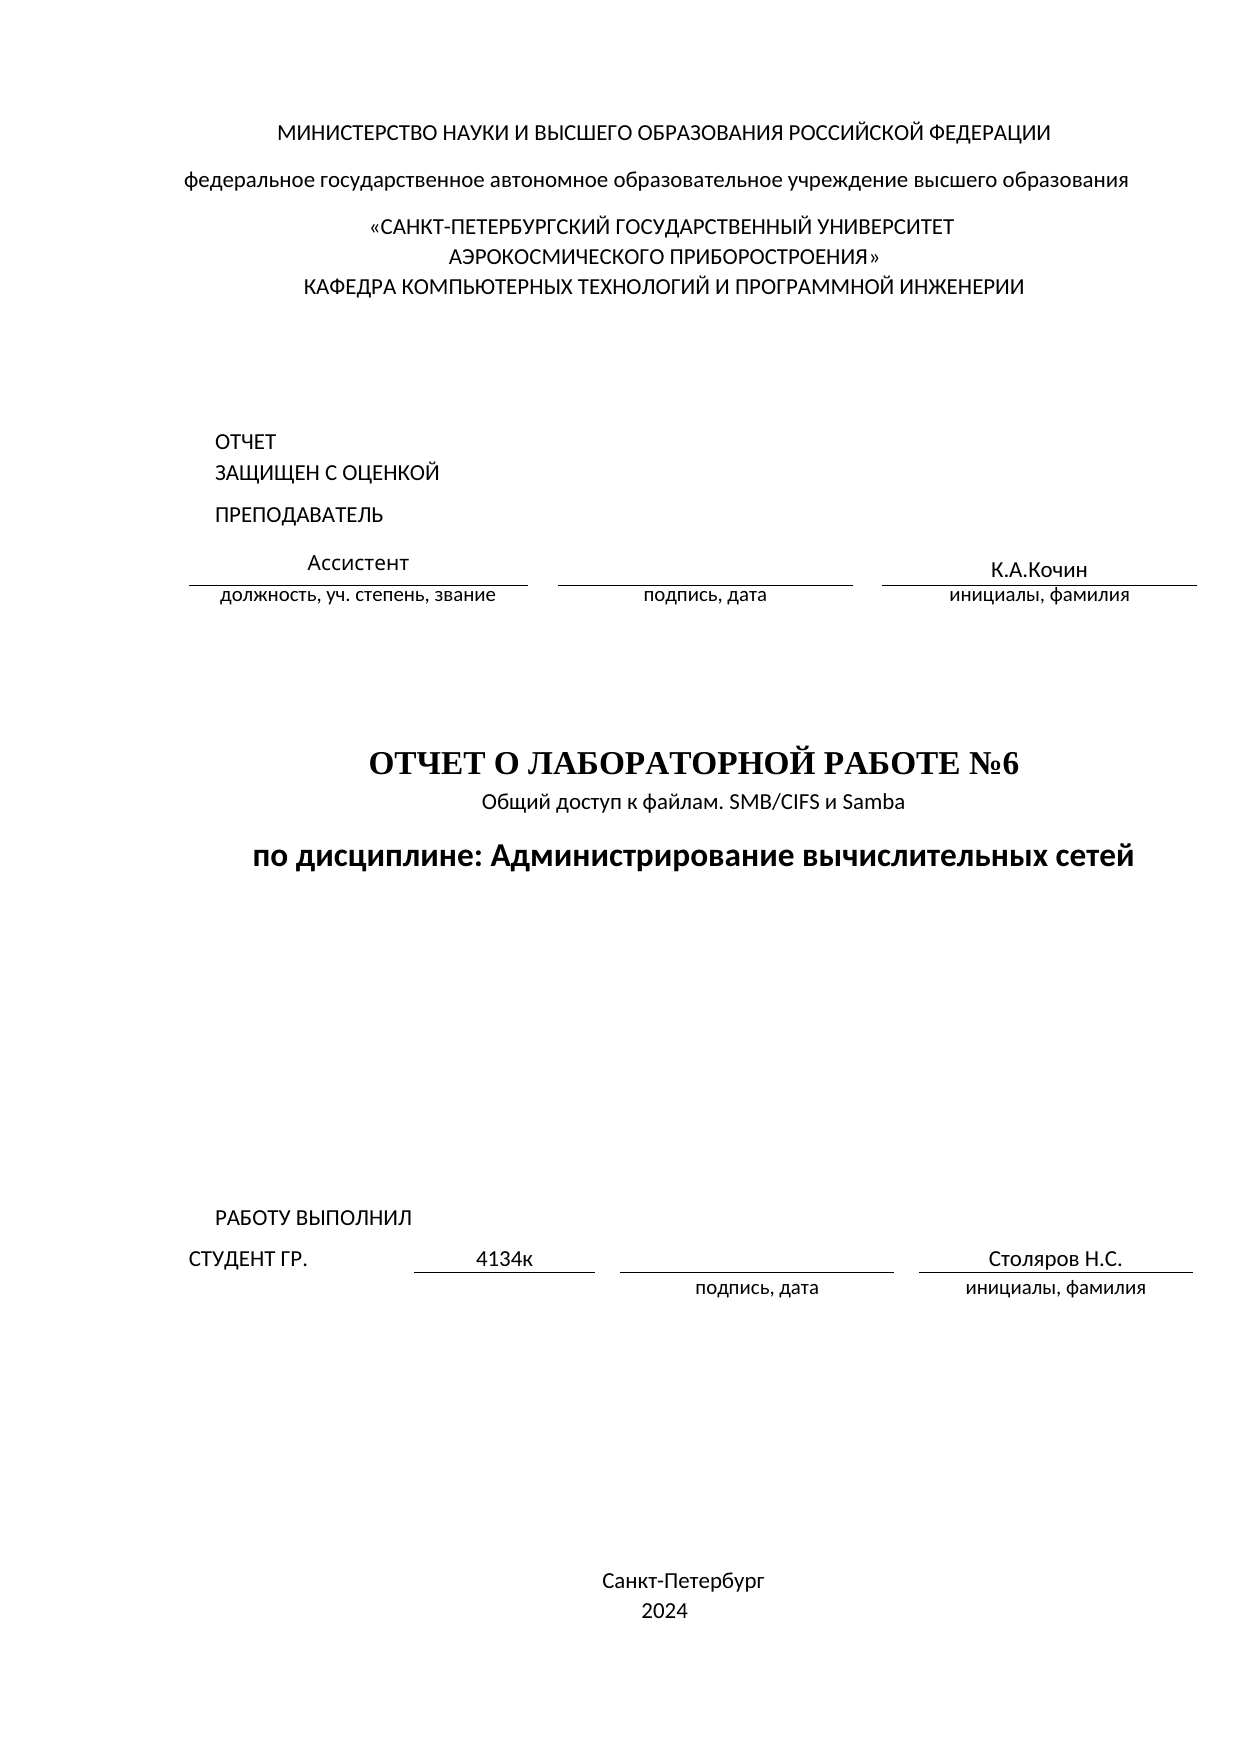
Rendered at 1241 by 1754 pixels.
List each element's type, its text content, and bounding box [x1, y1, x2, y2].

text «САНКТ-ПЕТЕРБУРГСКИЙ ГОСУДАРСТВЕННЫЙ УНИВЕРСИТЕТ АЭРОКОСМИЧЕСКОГО ПРИБОРОСТРОЕНИЯ» КАФЕДРА КОМПЬЮТЕРНЫХ ТЕХНОЛОГИЙ И ПРОГРАММНОЙ ИНЖЕНЕРИИ [177, 212, 1152, 300]
table_header [528, 543, 558, 585]
table_header [595, 1231, 619, 1272]
table_cell инициалы, фамилия [919, 1273, 1193, 1301]
table_header [558, 543, 853, 585]
table_cell [528, 585, 558, 605]
table_cell [189, 1272, 414, 1301]
table_cell подпись, дата [558, 586, 853, 605]
text ОТЧЕТ ЗАЩИЩЕН С ОЦЕНКОЙ [215, 427, 1152, 486]
table_cell [853, 585, 882, 605]
table_header 4134к [414, 1231, 594, 1272]
text РАБОТУ ВЫПОЛНИЛ [215, 1203, 1152, 1231]
text Санкт-Петербург [215, 1566, 1152, 1594]
table_cell инициалы, фамилия [882, 586, 1197, 605]
table_cell [414, 1273, 594, 1301]
table_header [620, 1231, 894, 1272]
table_header СТУДЕНТ ГР. [189, 1231, 414, 1272]
table_cell [595, 1272, 619, 1301]
table_cell [189, 933, 1199, 1000]
text 2024 [177, 1596, 1152, 1624]
table_header [894, 1231, 919, 1272]
table_header Ассистент [189, 543, 528, 585]
table_cell [894, 1272, 919, 1301]
table_header К.А.Кочин [882, 543, 1197, 585]
text ПРЕПОДАВАТЕЛЬ [215, 500, 1152, 528]
table_cell подпись, дата [620, 1273, 894, 1301]
text федеральное государственное автономное образовательное учреждение высшего образования [162, 165, 1152, 193]
table_header Столяров Н.С. [919, 1231, 1193, 1272]
table_cell должность, уч. степень, звание [189, 586, 528, 605]
table_cell по дисциплине: Администрирование вычислительных сетей [189, 834, 1199, 933]
table_cell [189, 1000, 1199, 1028]
table_header [853, 543, 882, 585]
text МИНИСТЕРСТВО НАУКИ И ВЫСШЕГО ОБРАЗОВАНИЯ РОССИЙСКОЙ ФЕДЕРАЦИИ [177, 118, 1152, 146]
table_header ОТЧЕТ О ЛАБОРАТОРНОЙ РАБОТЕ №6 Общий доступ к файлам. SMB/CIFS и Samba [189, 643, 1199, 834]
